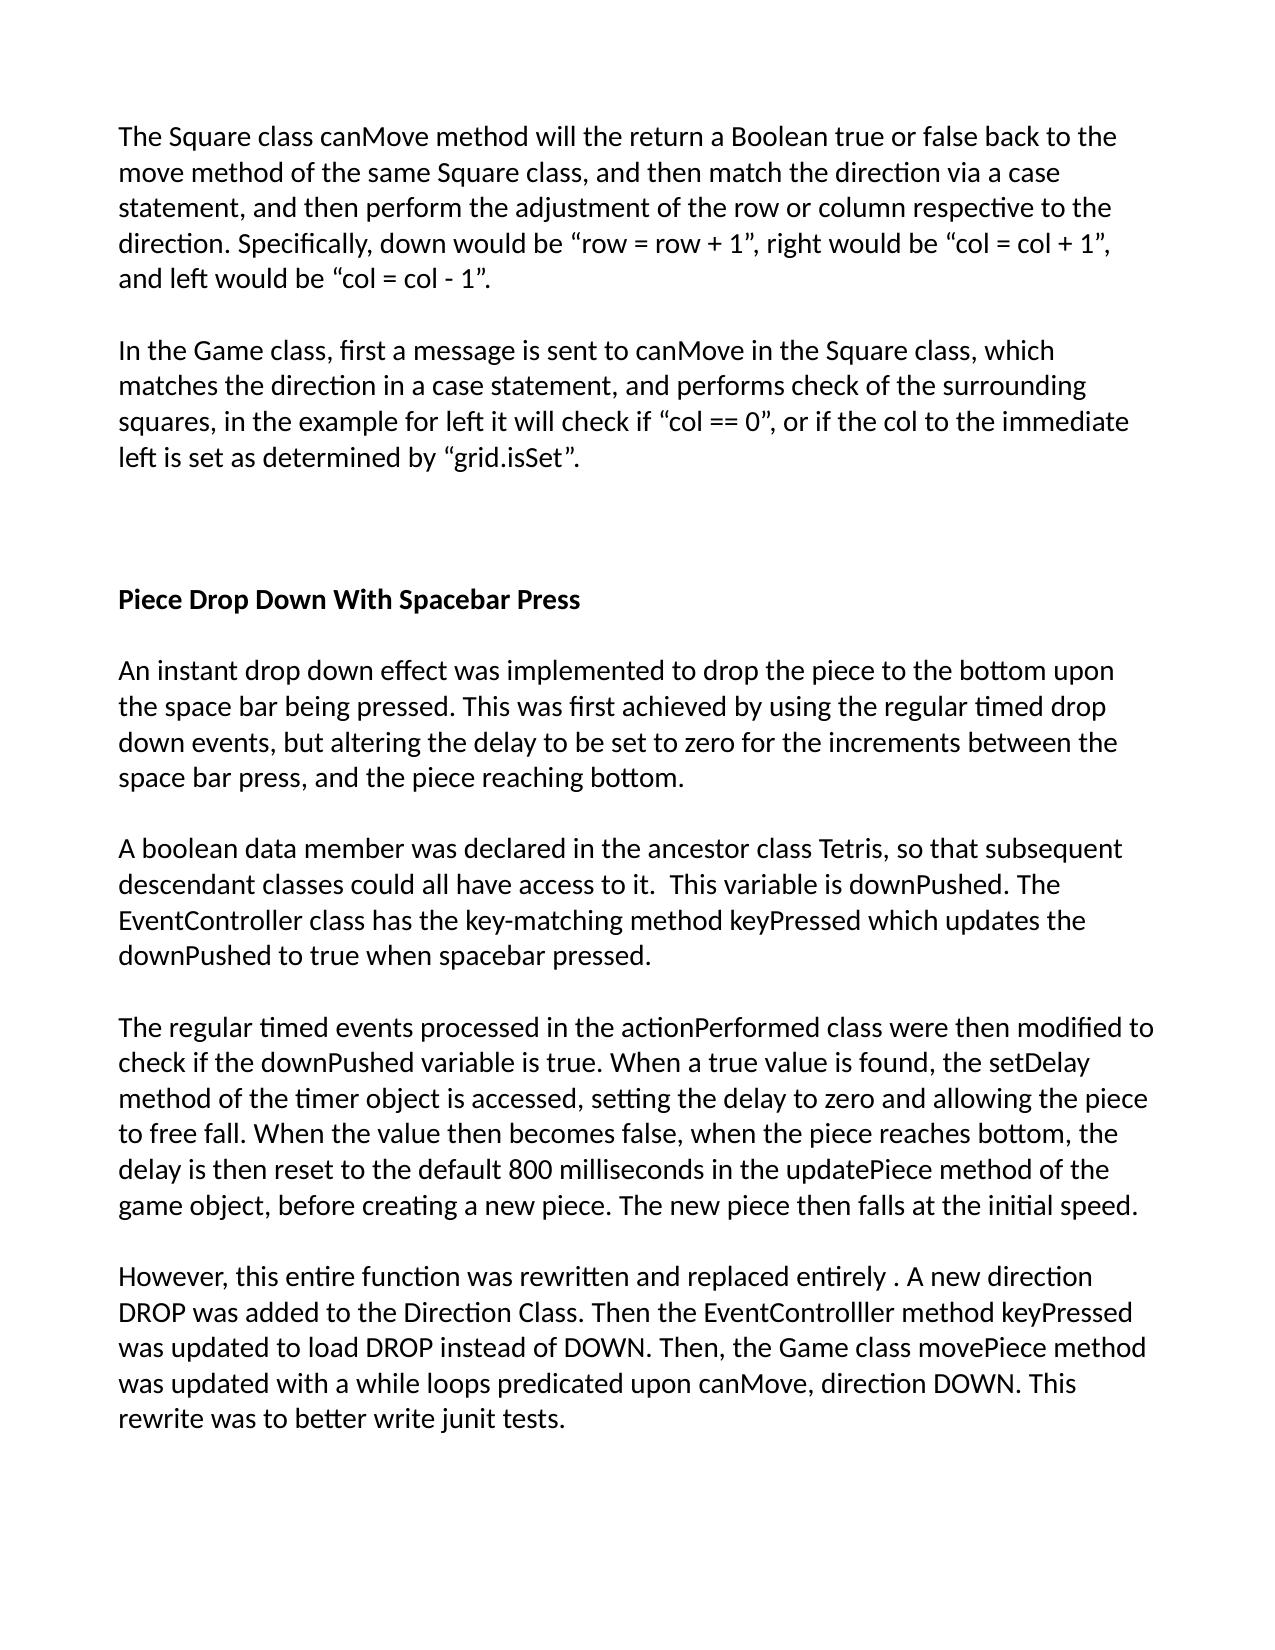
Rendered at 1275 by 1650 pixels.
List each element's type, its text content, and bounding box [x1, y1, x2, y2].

text A boolean data member was declared in the ancestor class Tetris, so that subsequent descendant classes could all have access to it. This variable is downPushed. The EventController class has the key-matching method keyPressed which updates the downPushed to true when spacebar pressed. [118, 831, 1157, 973]
text Piece Drop Down With Spacebar Press [118, 581, 1157, 617]
text The Square class canMove method will the return a Boolean true or false back to the move method of the same Square class, and then match the direction via a case statement, and then perform the adjustment of the row or column respective to the direction. Specifically, down would be “row = row + 1”, right would be “col = col + 1”, and left would be “col = col - 1”. [118, 118, 1157, 296]
text However, this entire function was rewritten and replaced entirely . A new direction DROP was added to the Direction Class. Then the EventControlller method keyPressed was updated to load DROP instead of DOWN. Then, the Game class movePiece method was updated with a while loops predicated upon canMove, direction DOWN. This rewrite was to better write junit tests. [118, 1258, 1157, 1436]
text In the Game class, first a message is sent to canMove in the Square class, which matches the direction in a case statement, and performs check of the surrounding squares, in the example for left it will check if “col == 0”, or if the col to the immediate left is set as determined by “grid.isSet”. [118, 332, 1157, 474]
text An instant drop down effect was implemented to drop the piece to the bottom upon the space bar being pressed. This was first achieved by using the regular timed drop down events, but altering the delay to be set to zero for the increments between the space bar press, and the piece reaching bottom. [118, 652, 1157, 795]
text The regular timed events processed in the actionPerformed class were then modified to check if the downPushed variable is true. When a true value is found, the setDelay method of the timer object is accessed, setting the delay to zero and allowing the piece to free fall. When the value then becomes false, when the piece reaches bottom, the delay is then reset to the default 800 milliseconds in the updatePiece method of the game object, before creating a new piece. The new piece then falls at the initial speed. [118, 1009, 1157, 1222]
